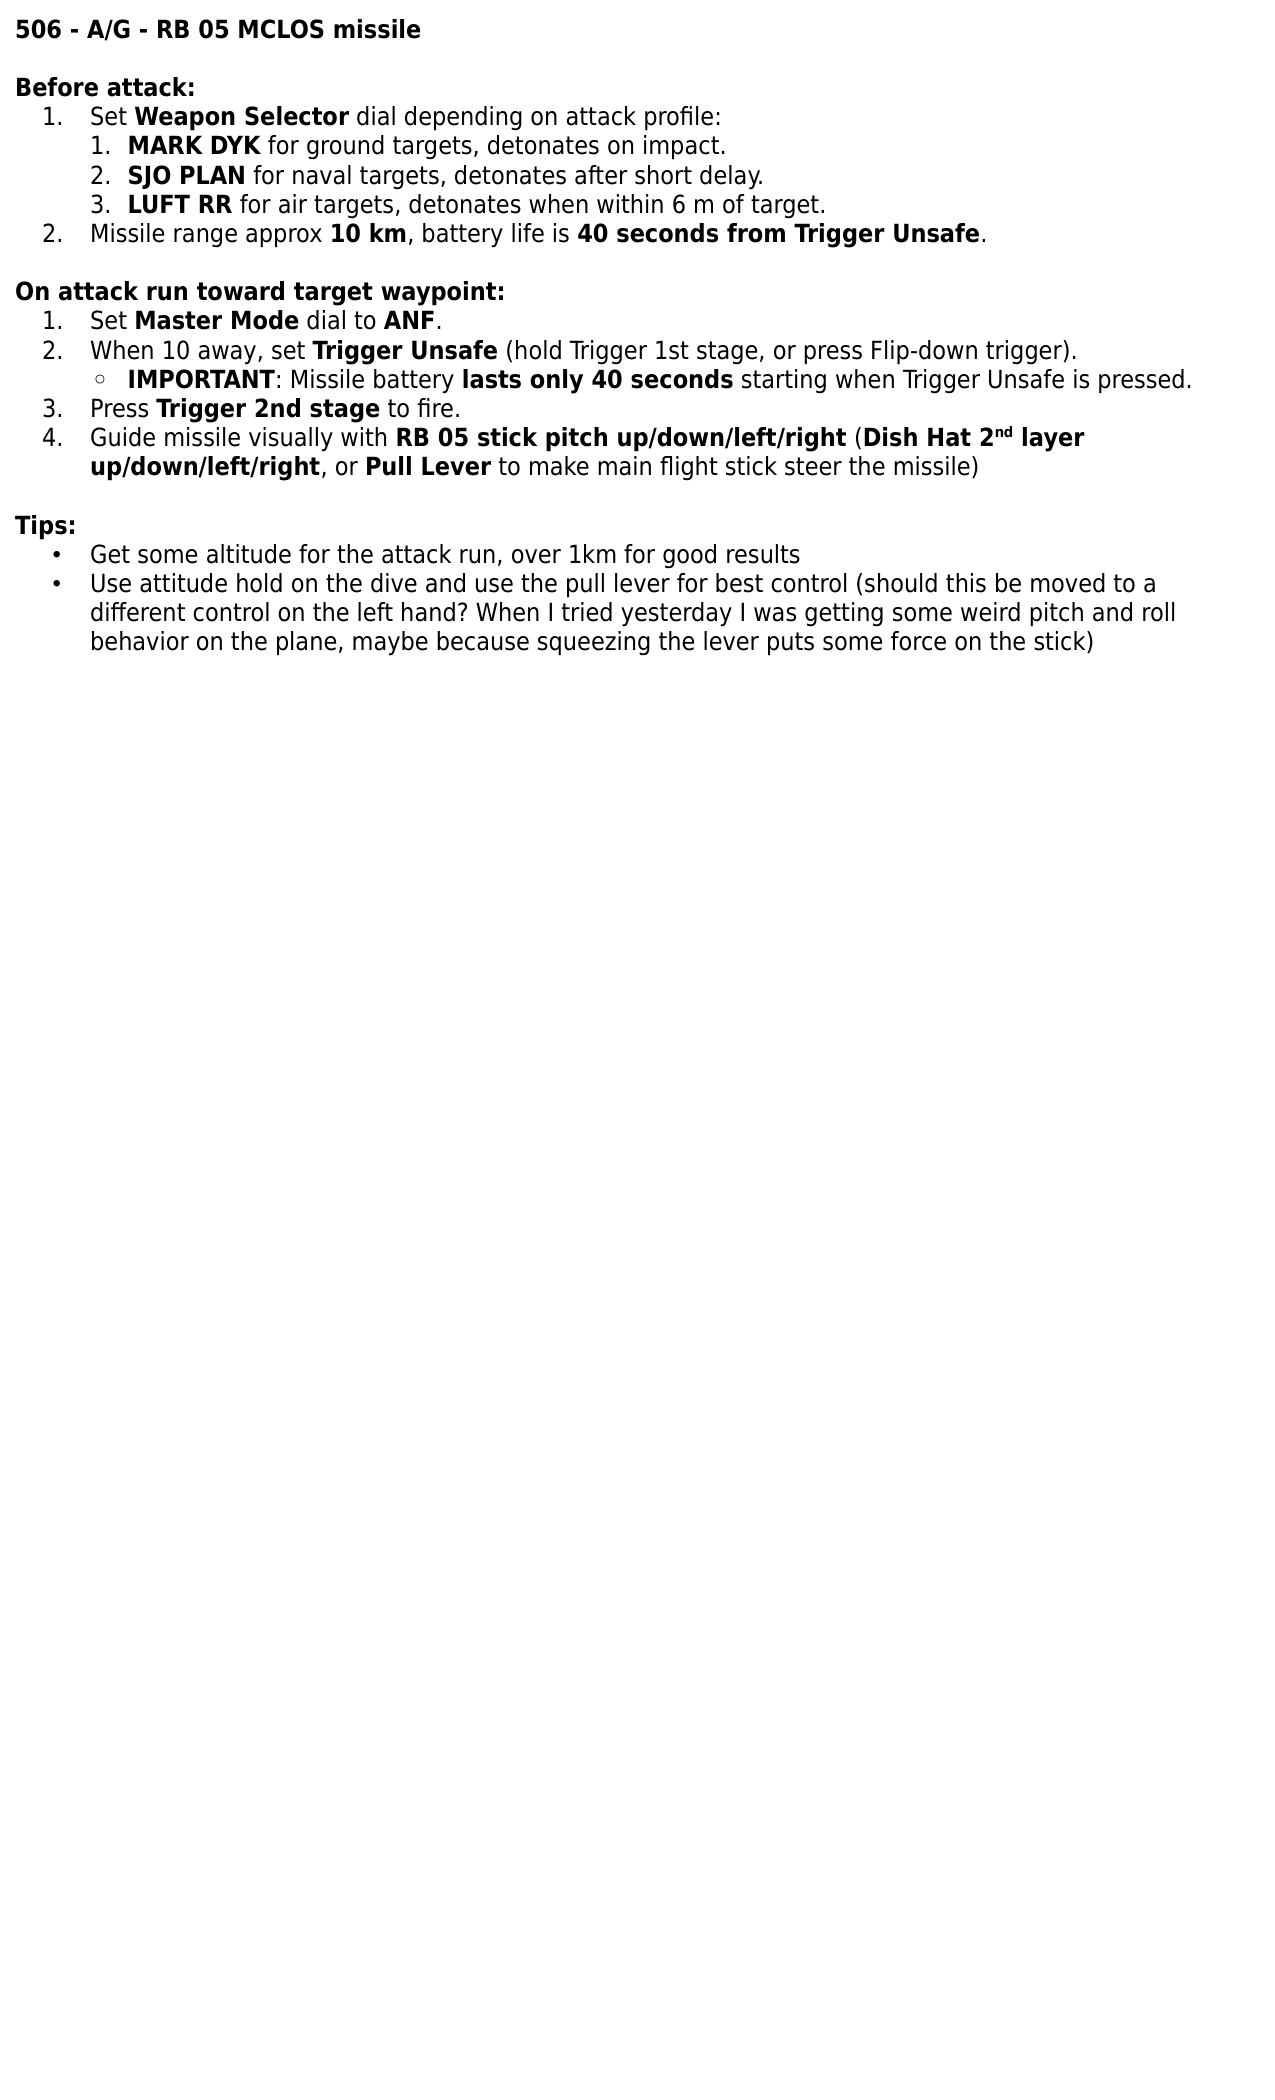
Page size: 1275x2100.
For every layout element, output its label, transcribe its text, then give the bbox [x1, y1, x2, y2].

text On attack run toward target waypoint: [15, 277, 1260, 307]
list Missile range approx 10 km, battery life is 40 seconds from Trigger Unsafe. [52, 219, 1260, 248]
list Get some altitude for the attack run, over 1km for good results [52, 540, 1260, 569]
list LUFT RR for air targets, detonates when within 6 m of target. [90, 190, 1260, 219]
text Before attack: [15, 73, 1260, 102]
list IMPORTANT: Missile battery lasts only 40 seconds starting when Trigger Unsafe is pressed. [90, 365, 1260, 394]
list Set Weapon Selector dial depending on attack profile: [52, 102, 1260, 132]
list MARK DYK for ground targets, detonates on impact. [90, 132, 1260, 161]
list Press Trigger 2nd stage to fire. [52, 394, 1260, 423]
list Set Master Mode dial to ANF. [52, 307, 1260, 336]
list Use attitude hold on the dive and use the pull lever for best control (should this be moved to a different control on the left hand? When I tried yesterday I was getting some weird pitch and roll behavior on the plane, maybe because squeezing the lever puts some force on the stick) [52, 569, 1260, 657]
list When 10 away, set Trigger Unsafe (hold Trigger 1st stage, or press Flip-down trigger). [52, 336, 1260, 365]
text 506 - A/G - RB 05 MCLOS missile [15, 15, 1260, 44]
text Tips: [15, 511, 1260, 540]
list Guide missile visually with RB 05 stick pitch up/down/left/right (Dish Hat 2nd layer up/down/left/right, or Pull Lever to make main flight stick steer the missile) [52, 423, 1260, 482]
list SJO PLAN for naval targets, detonates after short delay. [90, 161, 1260, 190]
